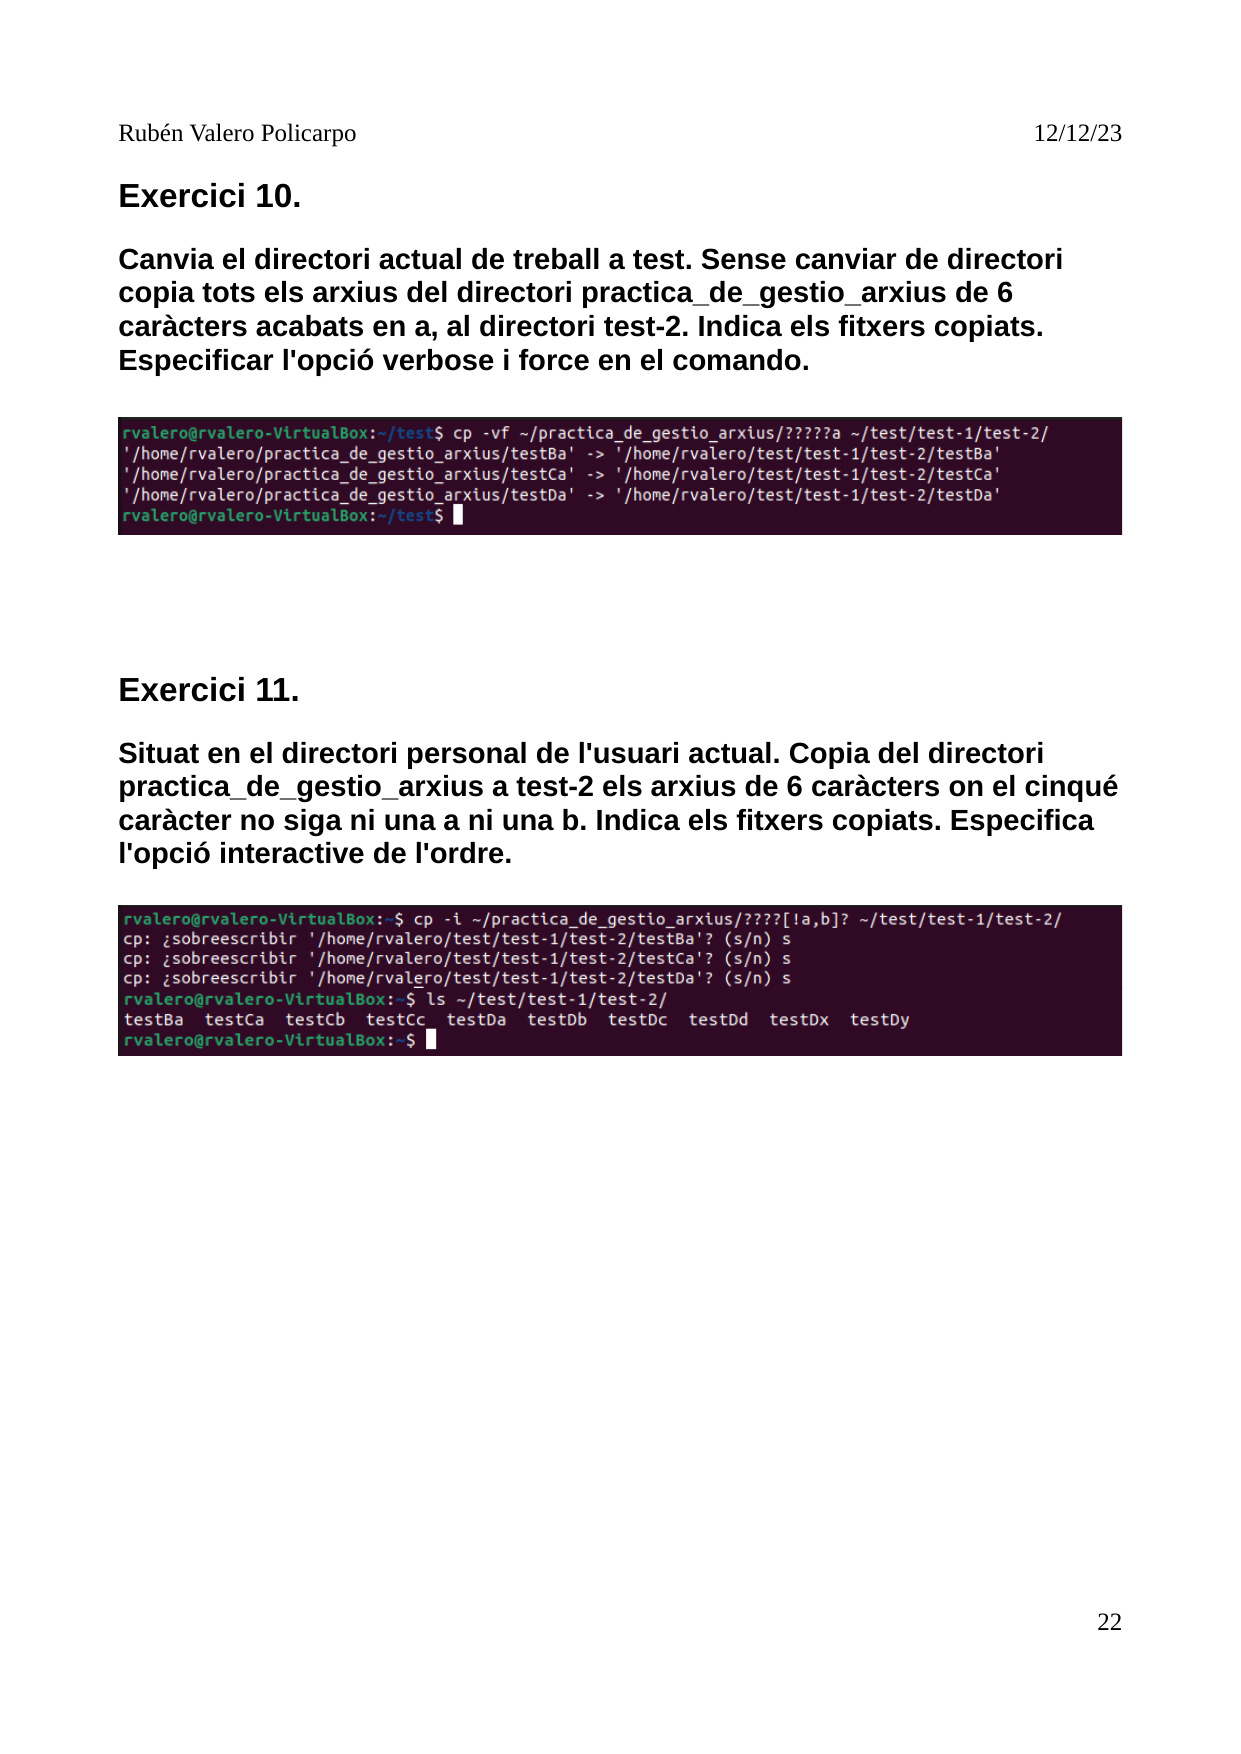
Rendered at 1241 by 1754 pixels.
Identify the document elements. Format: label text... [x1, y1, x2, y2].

picture [118, 417, 1123, 535]
subtitle Canvia el directori actual de treball a test. Sense canviar de directori copia tots els arxius del directori practica_de_gestio_arxius de 6 caràcters acabats en a, al directori test-2. Indica els fitxers copiats. Especificar l'opció verbose i force en el comando. [118, 242, 1122, 376]
subtitle Situat en el directori personal de l'usuari actual. Copia del directori practica_de_gestio_arxius a test-2 els arxius de 6 caràcters on el cinqué caràcter no siga ni una a ni una b. Indica els fitxers copiats. Especifica l'opció interactive de l'ordre. [118, 736, 1122, 870]
subtitle Exercici 10. [118, 176, 1122, 215]
picture [118, 905, 1123, 1056]
subtitle Exercici 11. [118, 670, 1122, 709]
